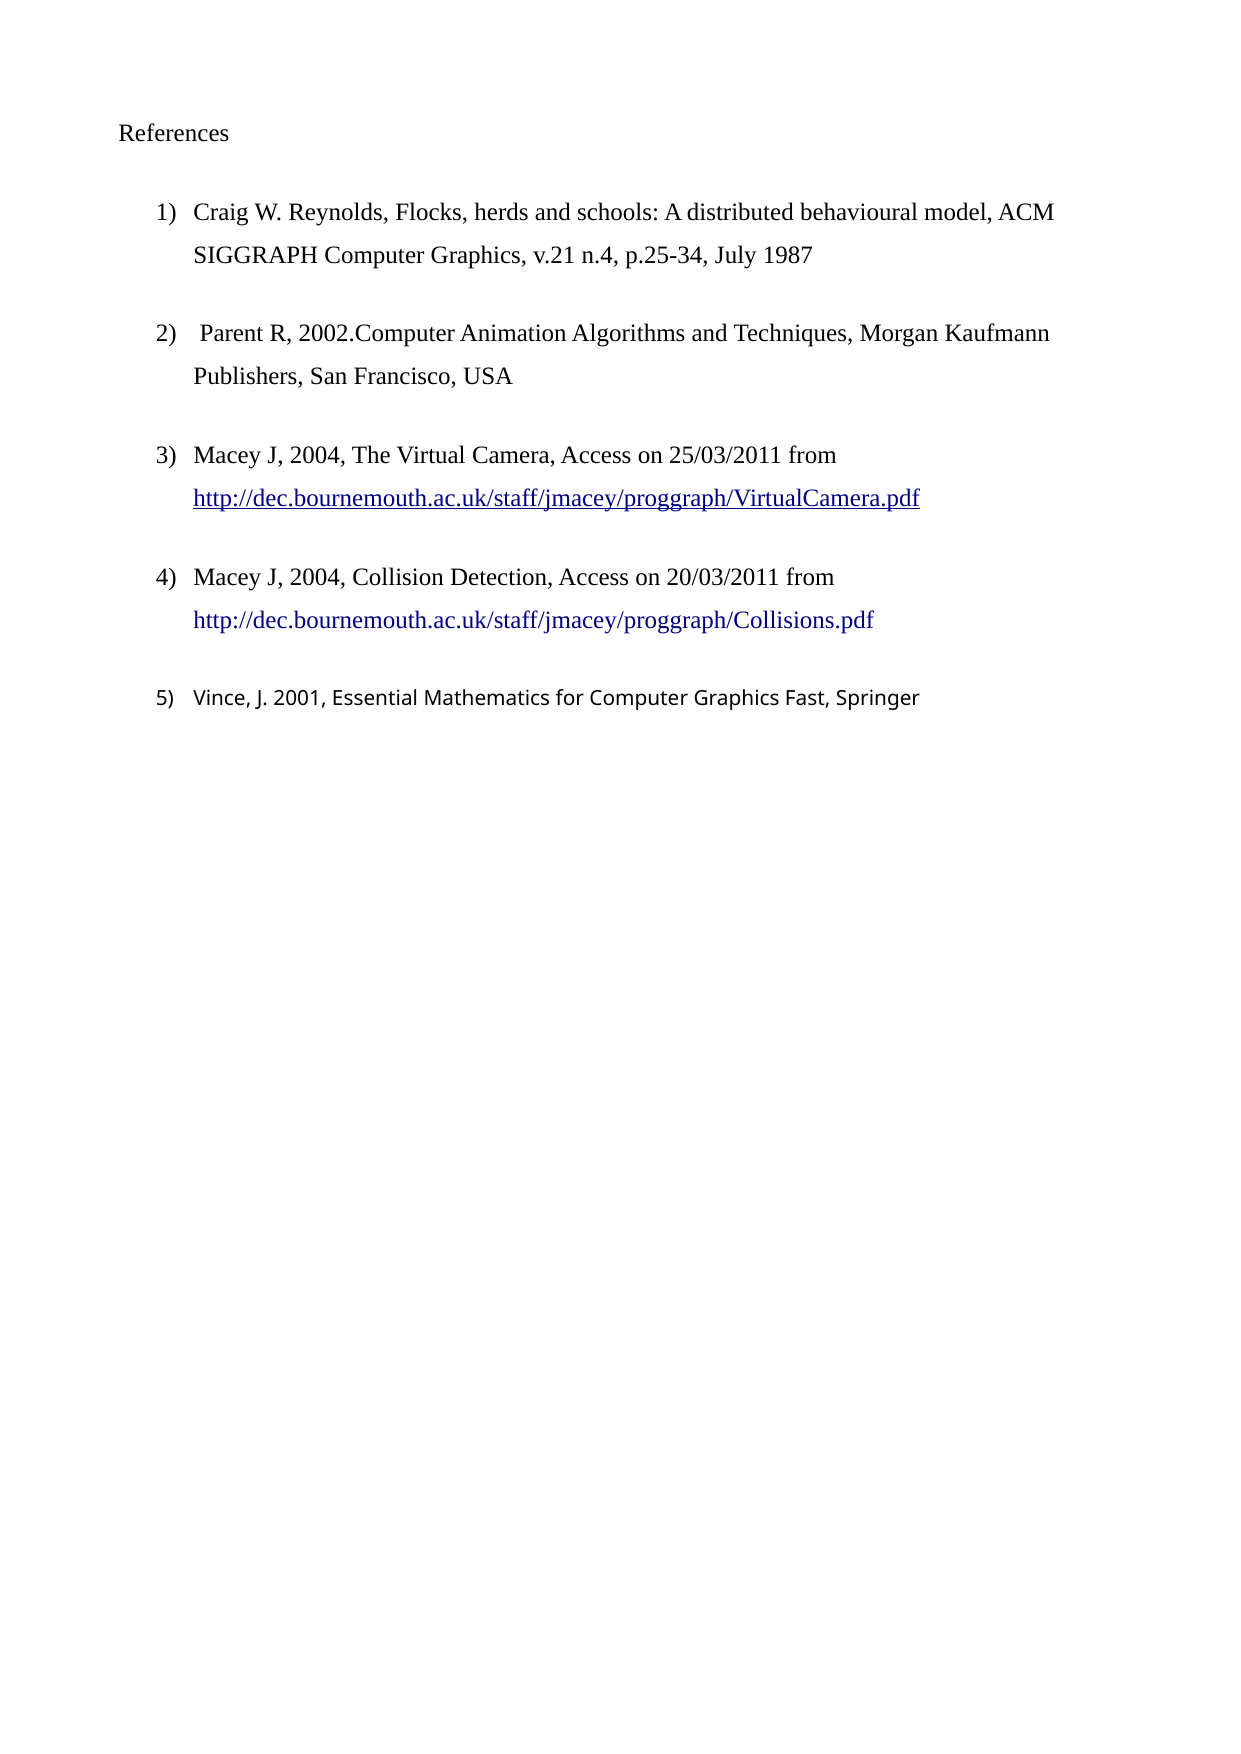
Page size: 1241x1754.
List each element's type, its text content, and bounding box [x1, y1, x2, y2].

list Macey J, 2004, Collision Detection, Access on 20/03/2011 from http://dec.bournemouth.ac.uk/staff/jmacey/proggraph/Collisions.pdf [156, 562, 1122, 633]
list Vince, J. 2001, Essential Mathematics for Computer Graphics Fast, Springer [156, 683, 1122, 712]
list Parent R, 2002.Computer Animation Algorithms and Techniques, Morgan Kaufmann Publishers, San Francisco, USA [156, 318, 1122, 390]
text References [118, 118, 1122, 147]
list Craig W. Reynolds, Flocks, herds and schools: A distributed behavioural model, ACM SIGGRAPH Computer Graphics, v.21 n.4, p.25-34, July 1987 [156, 197, 1122, 268]
list Macey J, 2004, The Virtual Camera, Access on 25/03/2011 from http://dec.bournemouth.ac.uk/staff/jmacey/proggraph/VirtualCamera.pdf [156, 440, 1122, 512]
